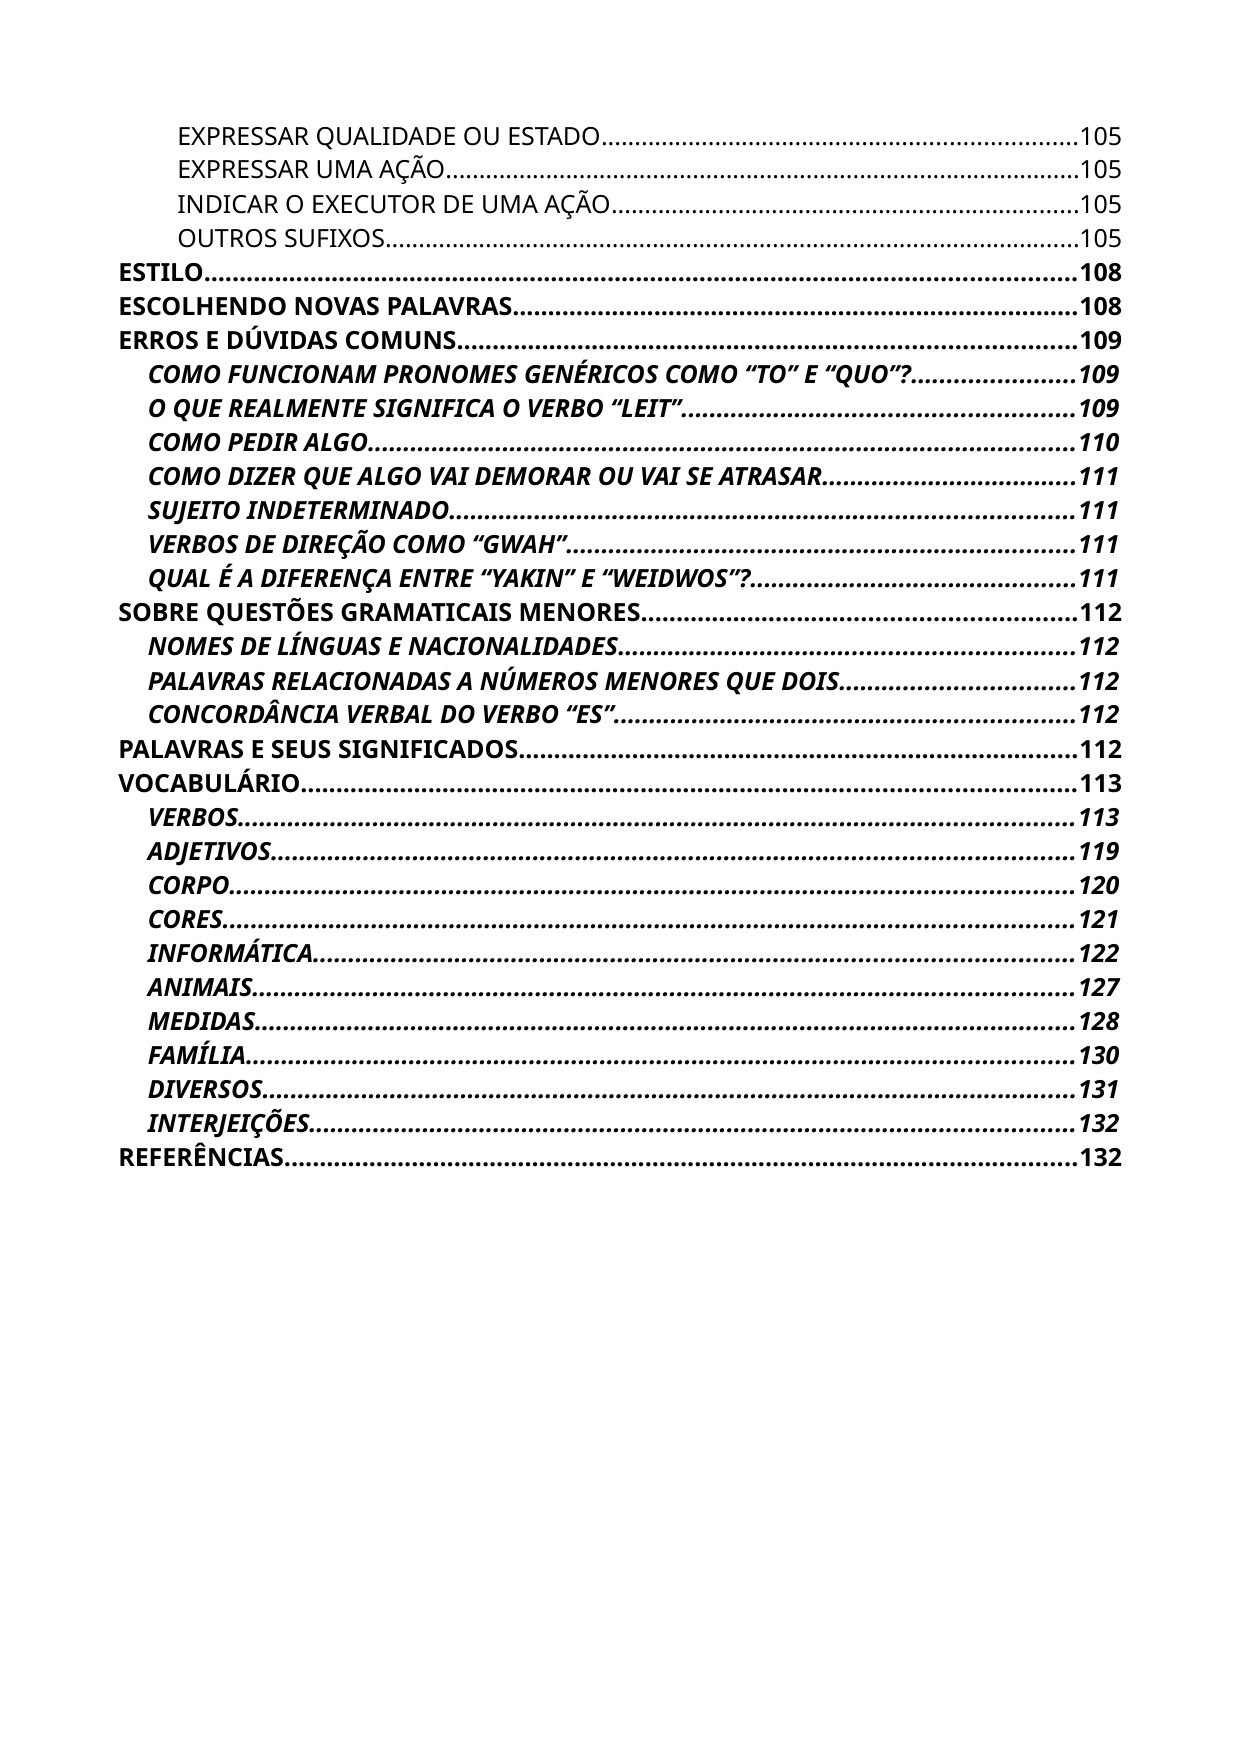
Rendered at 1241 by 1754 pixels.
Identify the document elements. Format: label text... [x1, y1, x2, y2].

text EXPRESSAR UMA AÇÃO 105 [177, 152, 1122, 186]
text OUTROS SUFIXOS 105 [177, 220, 1122, 254]
text CORPO 120 [148, 867, 1122, 902]
text SUJEITO INDETERMINADO 111 [148, 493, 1122, 527]
text ESTILO 108 [118, 254, 1122, 288]
text VOCABULÁRIO 113 [118, 765, 1122, 799]
text ADJETIVOS 119 [148, 833, 1122, 867]
text NOMES DE LÍNGUAS E NACIONALIDADES 112 [148, 629, 1122, 663]
text INDICAR O EXECUTOR DE UMA AÇÃO 105 [177, 186, 1122, 220]
text VERBOS DE DIREÇÃO COMO “GWAH” 111 [148, 527, 1122, 561]
text FAMÍLIA 130 [148, 1038, 1122, 1072]
text VERBOS 113 [148, 799, 1122, 833]
text PALAVRAS RELACIONADAS A NÚMEROS MENORES QUE DOIS 112 [148, 663, 1122, 697]
text CORES 121 [148, 902, 1122, 936]
text PALAVRAS E SEUS SIGNIFICADOS 112 [118, 731, 1122, 765]
text COMO PEDIR ALGO 110 [148, 425, 1122, 459]
text INTERJEIÇÕES 132 [148, 1106, 1122, 1140]
text REFERÊNCIAS 132 [118, 1140, 1122, 1174]
text INFORMÁTICA 122 [148, 936, 1122, 970]
text CONCORDÂNCIA VERBAL DO VERBO “ES” 112 [148, 697, 1122, 731]
text DIVERSOS 131 [148, 1072, 1122, 1106]
text ESCOLHENDO NOVAS PALAVRAS 108 [118, 288, 1122, 322]
text COMO FUNCIONAM PRONOMES GENÉRICOS COMO “TO” E “QUO”? 109 [148, 357, 1122, 391]
text EXPRESSAR QUALIDADE OU ESTADO 105 [177, 118, 1122, 152]
text MEDIDAS 128 [148, 1004, 1122, 1038]
text SOBRE QUESTÕES GRAMATICAIS MENORES 112 [118, 595, 1122, 629]
text COMO DIZER QUE ALGO VAI DEMORAR OU VAI SE ATRASAR 111 [148, 459, 1122, 493]
text ERROS E DÚVIDAS COMUNS 109 [118, 322, 1122, 357]
text O QUE REALMENTE SIGNIFICA O VERBO “LEIT” 109 [148, 391, 1122, 425]
text ANIMAIS 127 [148, 970, 1122, 1004]
text QUAL É A DIFERENÇA ENTRE “YAKIN” E “WEIDWOS”? 111 [148, 561, 1122, 595]
